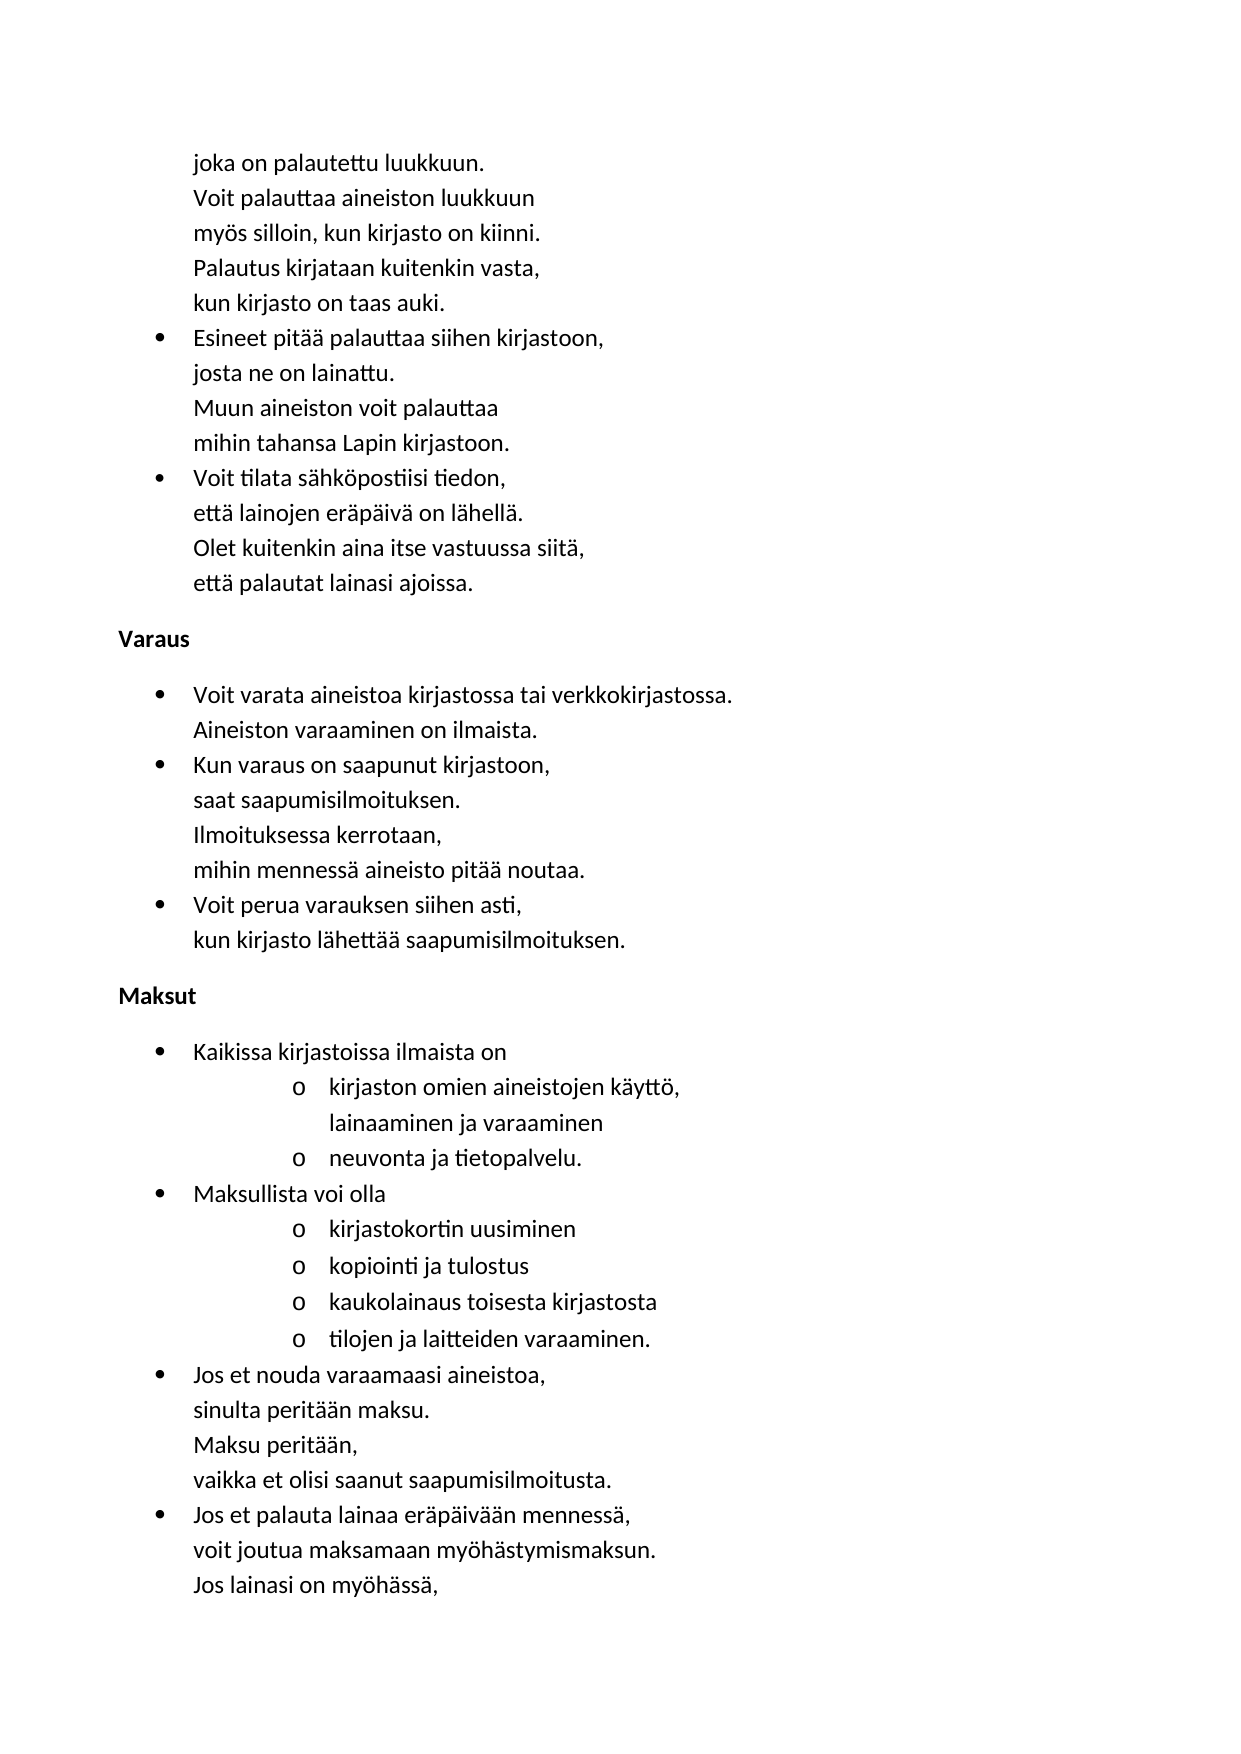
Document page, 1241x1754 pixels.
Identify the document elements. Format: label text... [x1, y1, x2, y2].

list tilojen ja laitteiden varaaminen. [291, 1323, 1122, 1355]
list Kaikissa kirjastoissa ilmaista on [156, 1036, 1122, 1066]
list neuvonta ja tietopalvelu. [291, 1142, 1122, 1174]
list Jos et palauta lainaa eräpäivään mennessä, voit joutua maksamaan myöhästymismaksun. Jos lainasi on myöhässä, [156, 1499, 1122, 1600]
list Kun varaus on saapunut kirjastoon, saat saapumisilmoituksen. Ilmoituksessa kerrotaan, mihin mennessä aineisto pitää noutaa. [156, 749, 1122, 885]
text Maksut [118, 980, 1122, 1011]
list Voit tilata sähköpostiisi tiedon, että lainojen eräpäivä on lähellä. Olet kuitenkin aina itse vastuussa siitä, että palautat lainasi ajoissa. [156, 463, 1122, 598]
list kirjaston omien aineistojen käyttö, lainaaminen ja varaaminen [291, 1071, 1122, 1138]
list Jos et nouda varaamaasi aineistoa, sinulta peritään maksu. Maksu peritään, vaikka et olisi saanut saapumisilmoitusta. [156, 1359, 1122, 1495]
list Voit varata aineistoa kirjastossa tai verkkokirjastossa. Aineiston varaaminen on ilmaista. [156, 679, 1122, 745]
list kirjastokortin uusiminen [291, 1214, 1122, 1245]
list joka on palautettu luukkuun. Voit palauttaa aineiston luukkuun myös silloin, kun kirjasto on kiinni. Palautus kirjataan kuitenkin vasta, kun kirjasto on taas auki. [156, 148, 1122, 318]
list Voit perua varauksen siihen asti, kun kirjasto lähettää saapumisilmoituksen. [156, 889, 1122, 955]
list kopiointi ja tulostus [291, 1250, 1122, 1282]
list Esineet pitää palauttaa siihen kirjastoon, josta ne on lainattu. Muun aineiston voit palauttaa mihin tahansa Lapin kirjastoon. [156, 323, 1122, 458]
list kaukolainaus toisesta kirjastosta [291, 1287, 1122, 1318]
text Varaus [118, 623, 1122, 654]
list Maksullista voi olla [156, 1179, 1122, 1209]
